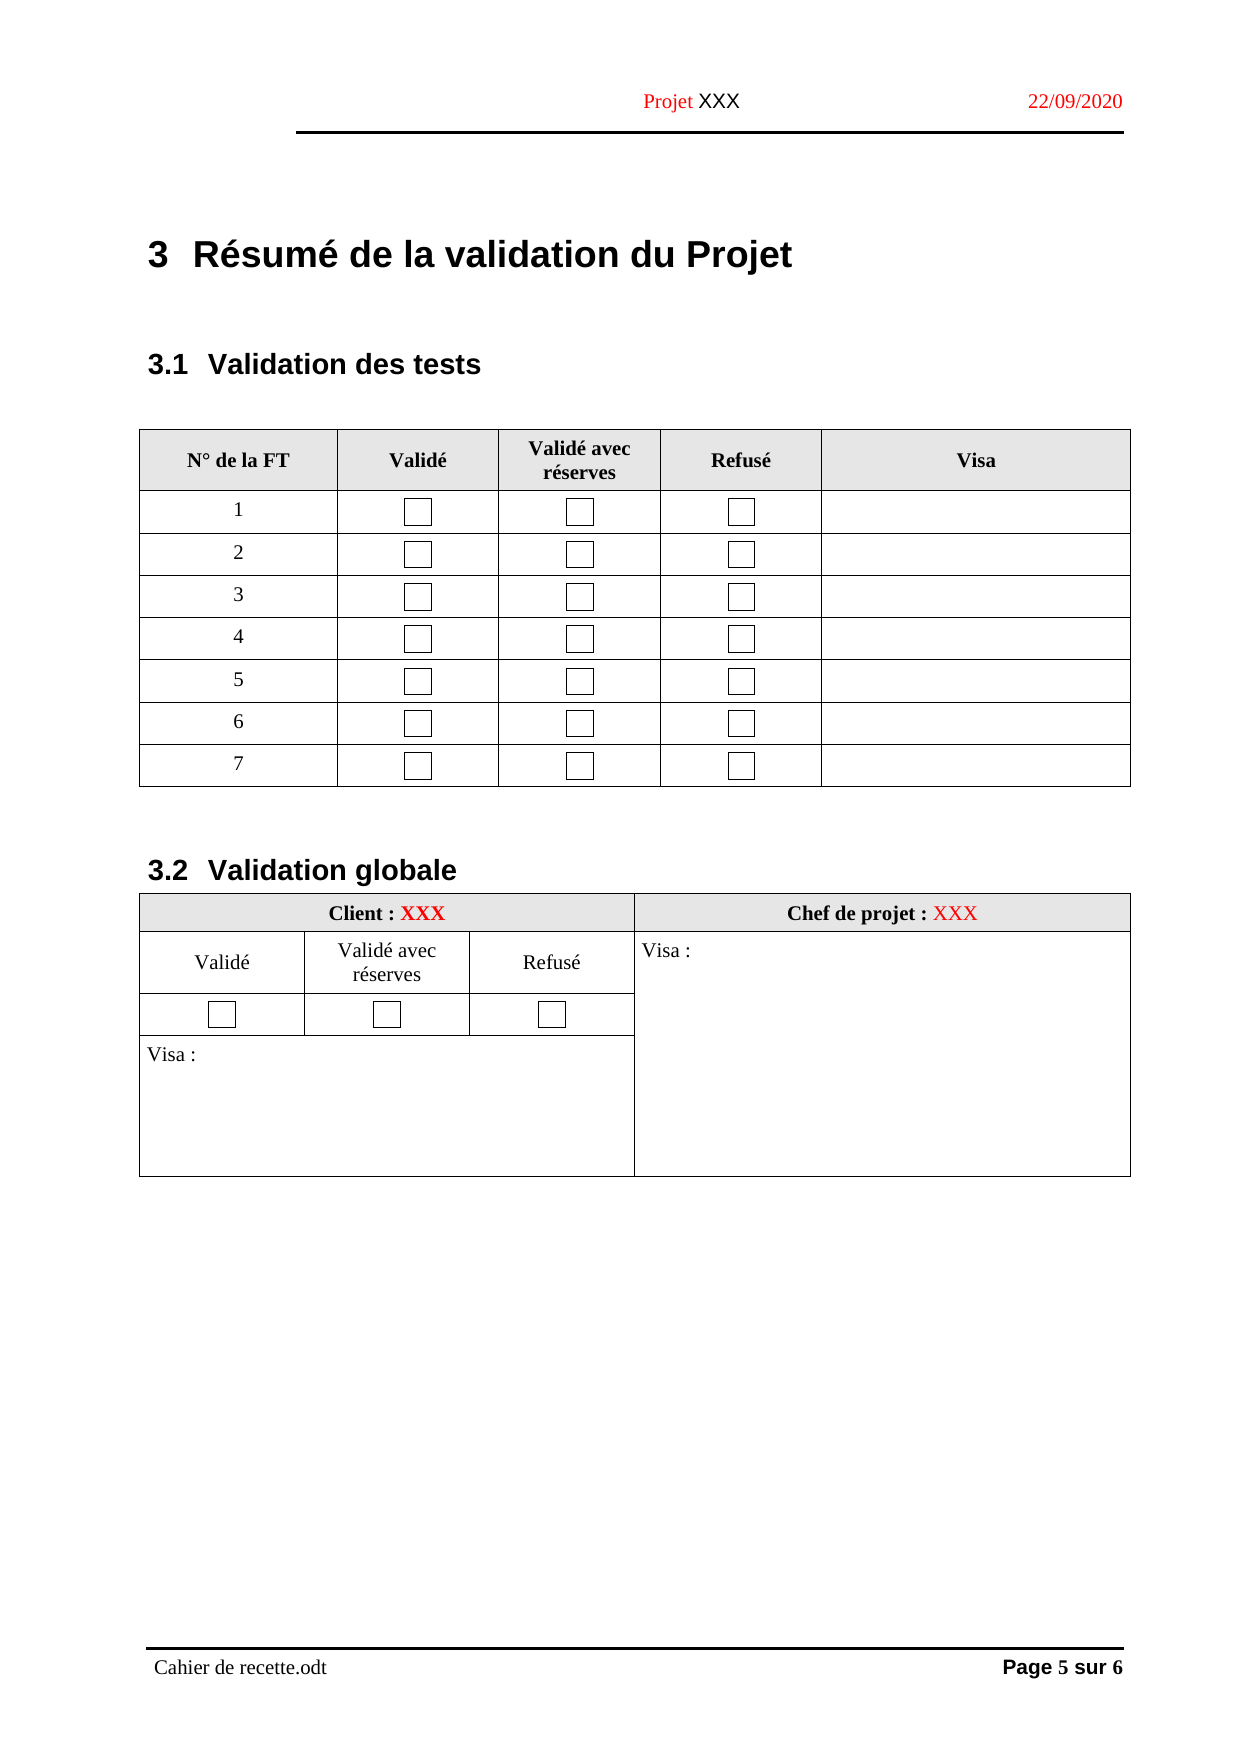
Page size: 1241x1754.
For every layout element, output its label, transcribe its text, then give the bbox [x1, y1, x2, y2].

table_cell [499, 703, 660, 744]
table_cell [338, 491, 498, 532]
table_cell 4 [140, 618, 337, 659]
table_cell [661, 618, 821, 659]
table_cell 5 [140, 660, 337, 702]
table_cell [661, 491, 821, 532]
table_cell [822, 491, 1130, 532]
table_cell [470, 994, 634, 1035]
subtitle Résumé de la validation du Projet [148, 232, 1122, 275]
table_cell [822, 576, 1130, 617]
table_header Client : XXX [140, 894, 634, 931]
table_header Visa [822, 430, 1130, 490]
table_cell [822, 703, 1130, 744]
table_cell 7 [140, 745, 337, 786]
table_cell [661, 576, 821, 617]
table_header N° de la FT [140, 430, 337, 490]
table_cell [338, 618, 498, 659]
table_cell 6 [140, 703, 337, 744]
table_cell Visa : [140, 1036, 634, 1176]
table_cell [338, 703, 498, 744]
table_cell Refusé [470, 932, 634, 992]
table_cell [338, 745, 498, 786]
table_cell [822, 618, 1130, 659]
table_cell 3 [140, 576, 337, 617]
table_cell [661, 660, 821, 702]
table_cell [140, 994, 304, 1035]
table_cell [499, 618, 660, 659]
table_cell [499, 660, 660, 702]
table_cell Validé [140, 932, 304, 992]
table_cell [822, 745, 1130, 786]
subtitle Validation globale [148, 853, 1122, 887]
table_cell [499, 491, 660, 532]
table_cell 1 [140, 491, 337, 532]
table_header Chef de projet : XXX [635, 894, 1130, 931]
table_cell Visa : [635, 932, 1130, 1176]
table_header Validé avec réserves [499, 430, 660, 490]
table_cell Validé avec réserves [305, 932, 469, 992]
table_cell [338, 534, 498, 575]
table_cell 2 [140, 534, 337, 575]
table_cell [499, 534, 660, 575]
subtitle Validation des tests [148, 347, 1122, 381]
table_cell [661, 703, 821, 744]
table_header Refusé [661, 430, 821, 490]
table_cell [499, 576, 660, 617]
table_cell [661, 745, 821, 786]
table_header Validé [338, 430, 498, 490]
table_cell [338, 660, 498, 702]
table_cell [338, 576, 498, 617]
table_cell [822, 534, 1130, 575]
table_cell [822, 660, 1130, 702]
table_cell [499, 745, 660, 786]
table_cell [305, 994, 469, 1035]
table_cell [661, 534, 821, 575]
